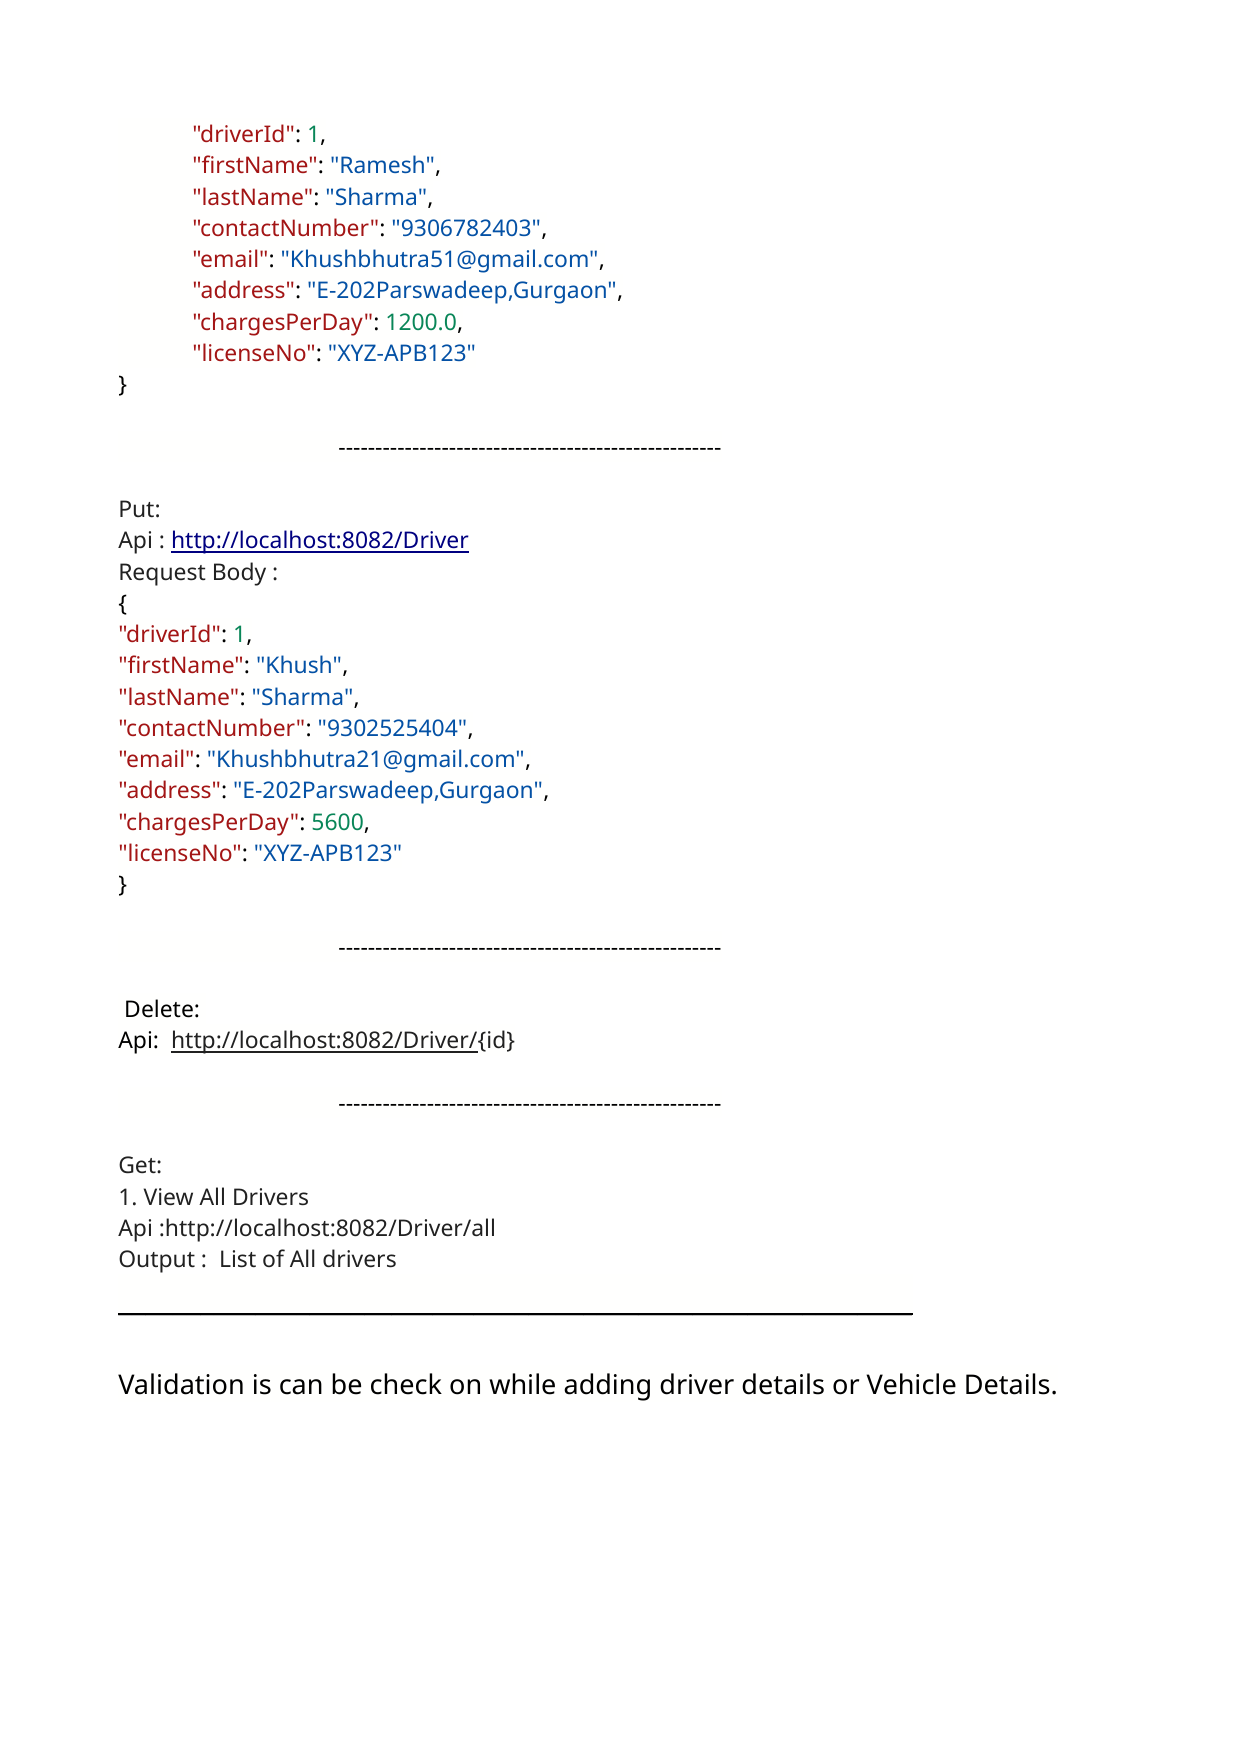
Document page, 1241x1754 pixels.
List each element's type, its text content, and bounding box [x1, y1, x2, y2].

text 1. View All Drivers [118, 1181, 1122, 1212]
text } [118, 368, 1122, 399]
text "lastName": "Sharma", [118, 181, 1122, 212]
text ---------------------------------------------------- [118, 1087, 1122, 1118]
text "contactNumber": "9306782403", [118, 212, 1122, 243]
text "firstName": "Khush", [118, 649, 1122, 681]
text { [118, 587, 1122, 618]
text ---------------------------------------------------- [118, 431, 1122, 462]
text "chargesPerDay": 1200.0, [118, 306, 1122, 337]
text "contactNumber": "9302525404", [118, 712, 1122, 743]
text "driverId": 1, [118, 118, 1122, 149]
text Delete: [118, 993, 1122, 1024]
text ---------------------------------------------------- [118, 931, 1122, 962]
text "chargesPerDay": 5600, [118, 806, 1122, 837]
text Validation is can be check on while adding driver details or Vehicle Details. [118, 1365, 1122, 1402]
text ­__________________________________________________________ [118, 1274, 1122, 1320]
text "lastName": "Sharma", [118, 681, 1122, 712]
text Api :http://localhost:8082/Driver/all [118, 1212, 1122, 1243]
text } [118, 868, 1122, 899]
text Put: [118, 493, 1122, 524]
text "licenseNo": "XYZ-APB123" [118, 337, 1122, 368]
text Output : List of All drivers [118, 1243, 1122, 1274]
text "address": "E-202Parswadeep,Gurgaon", [118, 774, 1122, 806]
text "address": "E-202Parswadeep,Gurgaon", [118, 274, 1122, 306]
text "email": "Khushbhutra21@gmail.com", [118, 743, 1122, 774]
text Get: [118, 1149, 1122, 1181]
text Api: http://localhost:8082/Driver/{id} [118, 1024, 1122, 1056]
text "licenseNo": "XYZ-APB123" [118, 837, 1122, 868]
text "driverId": 1, [118, 618, 1122, 649]
text "firstName": "Ramesh", [118, 149, 1122, 181]
text Api : http://localhost:8082/Driver [118, 524, 1122, 556]
text Request Body : [118, 556, 1122, 587]
text "email": "Khushbhutra51@gmail.com", [118, 243, 1122, 274]
